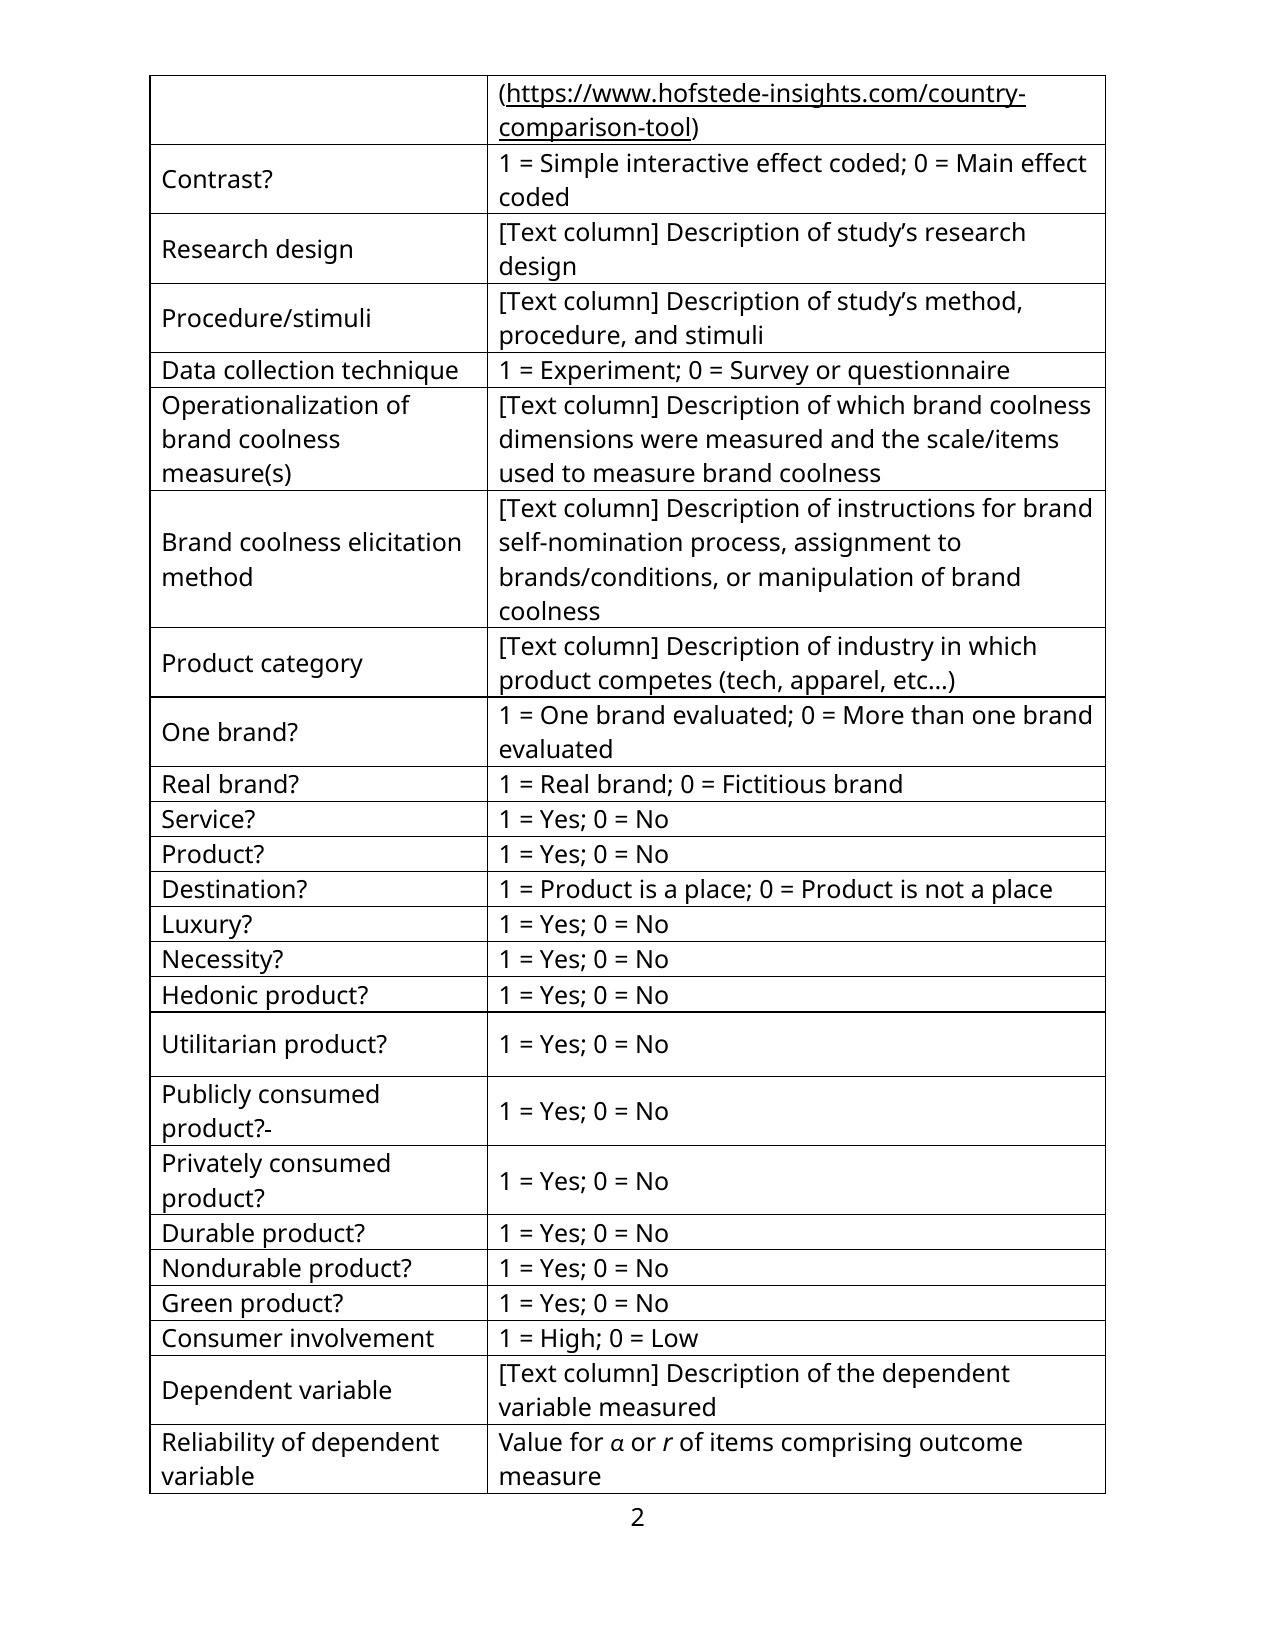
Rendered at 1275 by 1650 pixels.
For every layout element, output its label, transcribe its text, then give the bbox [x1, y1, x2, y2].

table_cell One brand? [151, 698, 487, 766]
table_cell Luxury? [476, 907, 487, 941]
table_cell Hedonic product? [476, 977, 487, 1011]
table_cell Real brand? [151, 767, 161, 801]
table_cell 1 = High; 0 = Low [488, 1321, 498, 1355]
table_cell Indulgence [151, 76, 487, 144]
table_cell 1 = Yes; 0 = No [488, 977, 498, 1011]
table_cell 1 = Yes; 0 = No [488, 1215, 498, 1249]
table_cell 1 = Yes; 0 = No [488, 837, 498, 871]
table_cell Durable product? [476, 1215, 487, 1249]
table_cell Service? [151, 802, 161, 836]
table_cell Real brand? [476, 767, 487, 801]
table_cell 1 = Yes; 0 = No [488, 1077, 1105, 1145]
table_cell Contrast? [151, 145, 487, 213]
table_cell Privately consumed product? [151, 1146, 161, 1214]
table_cell Necessity? [476, 942, 487, 976]
table_cell Hedonic product? [151, 977, 161, 1011]
table_cell 1 = Yes; 0 = No [488, 802, 498, 836]
table_cell Service? [476, 802, 487, 836]
table_cell Green product? [476, 1286, 487, 1319]
table_cell 1 = Yes; 0 = No [1094, 837, 1105, 871]
table_cell Destination? [151, 872, 161, 906]
table_cell 1 = Yes; 0 = No [1094, 977, 1105, 1011]
table_cell Brand coolness elicitation method [151, 491, 487, 627]
table_cell 1 = Yes; 0 = No [488, 1146, 1105, 1214]
table_cell 1 = Yes; 0 = No [1094, 1250, 1105, 1284]
table_cell Utilitarian product? [151, 1013, 487, 1076]
table_cell Product? [151, 837, 161, 871]
table_cell Publicly consumed product? [151, 1077, 161, 1145]
table_cell Necessity? [151, 942, 161, 976]
table_cell Luxury? [151, 907, 161, 941]
table_cell 1 = Yes; 0 = No [1094, 1286, 1105, 1319]
table_cell 1 = Yes; 0 = No [488, 1286, 498, 1319]
table_cell 1 = Yes; 0 = No [488, 1013, 1105, 1076]
table_cell 1 = Yes; 0 = No [488, 907, 498, 941]
table_cell Research design [151, 214, 487, 282]
table_cell 1 = Yes; 0 = No [1094, 1215, 1105, 1249]
table_cell 1 = Yes; 0 = No [1094, 907, 1105, 941]
table_cell Dependent variable [151, 1356, 487, 1424]
table_cell 1 = Yes; 0 = No [488, 1250, 498, 1284]
table_cell Operationalization of brand coolness measure(s) [476, 388, 487, 490]
table_cell Privately consumed product? [476, 1146, 487, 1214]
table_cell Product category [151, 628, 487, 696]
table_cell Reliability of dependent variable [476, 1425, 487, 1493]
table_cell Procedure/stimuli [151, 284, 487, 352]
table_cell 1 = Yes; 0 = No [1094, 802, 1105, 836]
table_cell Durable product? [151, 1215, 161, 1249]
table_cell Reliability of dependent variable [151, 1425, 161, 1493]
table_cell Operationalization of brand coolness measure(s) [151, 388, 161, 490]
table_cell Destination? [476, 872, 487, 906]
table_cell Green product? [151, 1286, 161, 1319]
table_cell 1 = High; 0 = Low [1094, 1321, 1105, 1355]
table_cell Publicly consumed product? [476, 1077, 487, 1145]
table_cell 1 = Yes; 0 = No [488, 942, 498, 976]
table_cell 1 = Yes; 0 = No [1094, 942, 1105, 976]
table_cell Product? [476, 837, 487, 871]
